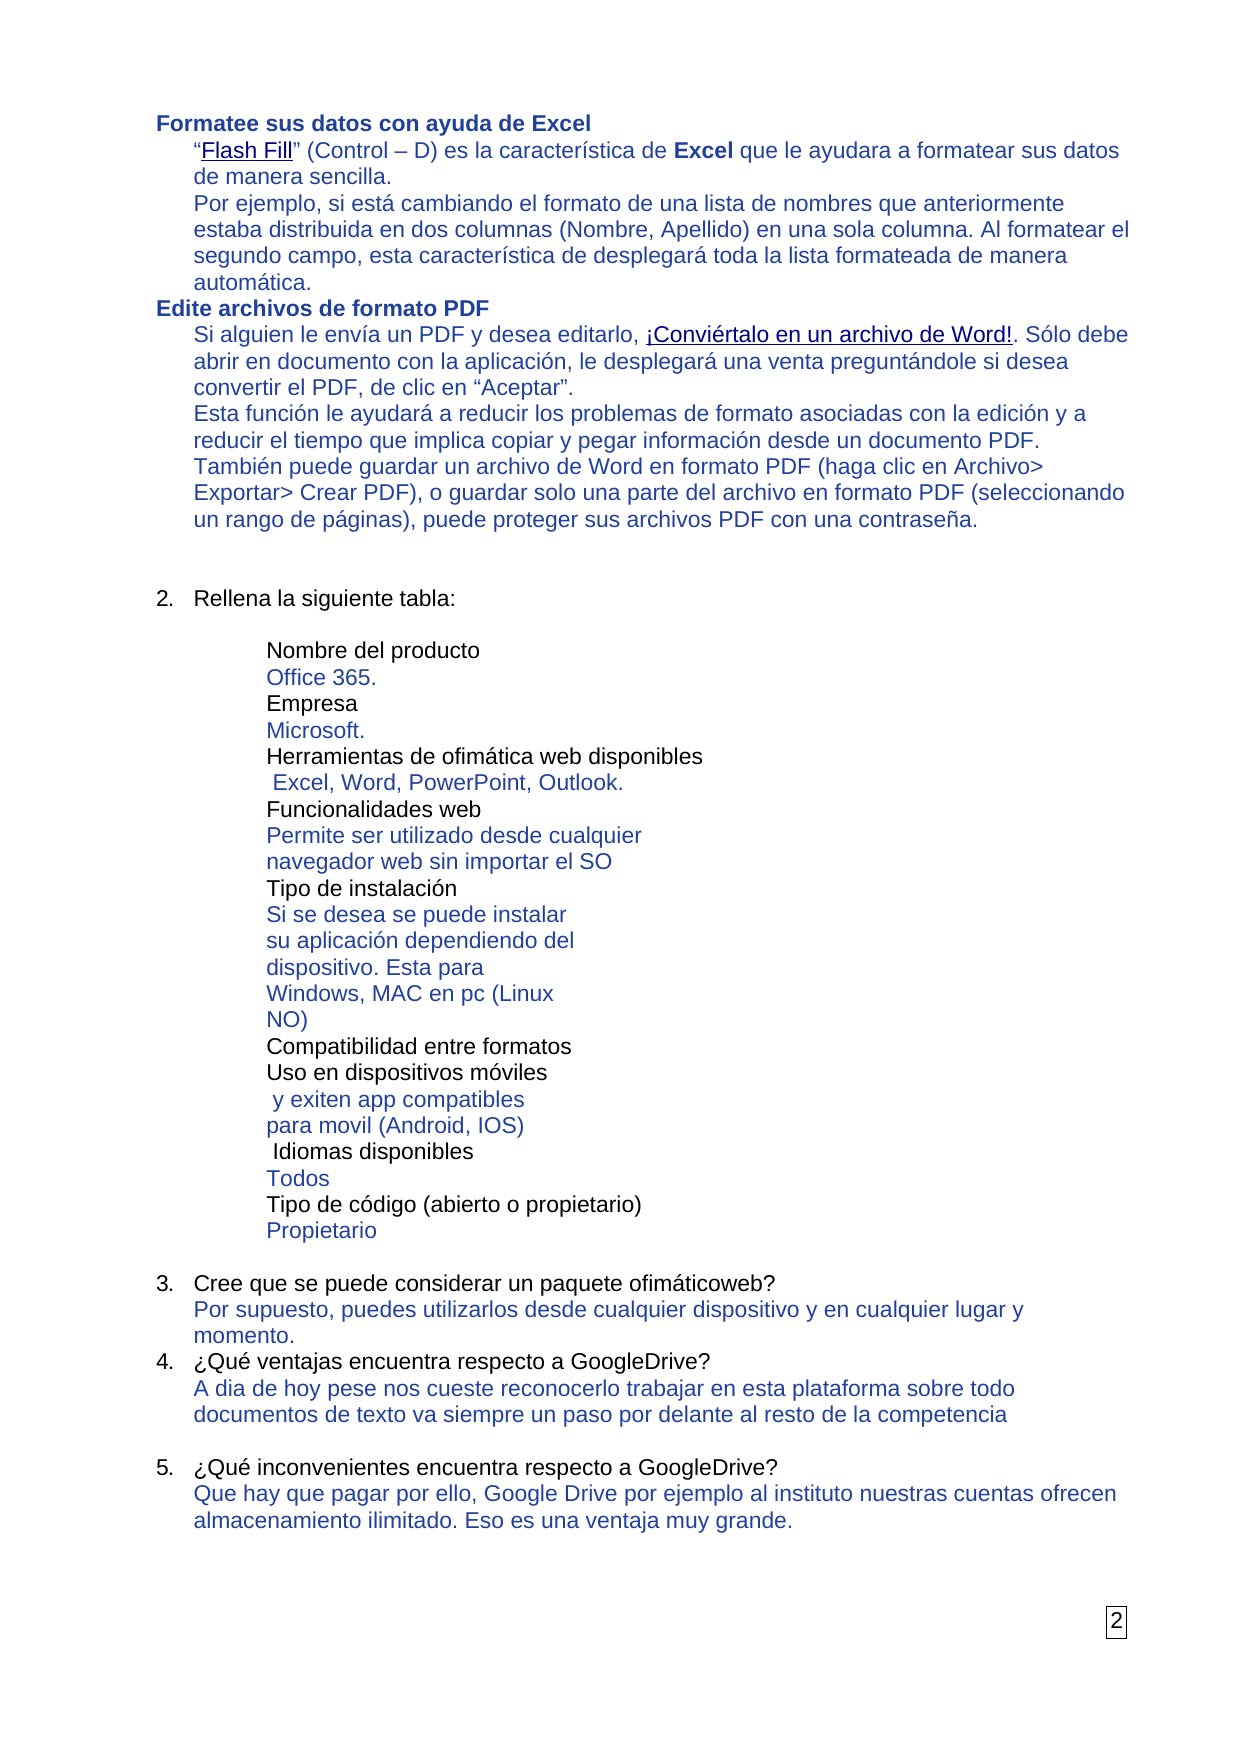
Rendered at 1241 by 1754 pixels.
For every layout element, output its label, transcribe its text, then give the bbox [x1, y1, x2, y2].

text Permite ser utilizado desde cualquier navegador web sin importar el SO [266, 822, 706, 875]
list Cree que se puede considerar un paquete ofimáticoweb? [156, 1270, 1134, 1296]
text Microsoft. [266, 717, 483, 743]
text Propietario [266, 1217, 1134, 1244]
text Funcionalidades web [266, 796, 706, 822]
list ¿Qué ventajas encuentra respecto a GoogleDrive? [156, 1349, 1134, 1375]
list momento. [156, 1322, 1134, 1349]
text Idiomas disponibles [266, 1138, 574, 1164]
text Todos [266, 1164, 574, 1191]
text Tipo de instalación [266, 875, 574, 901]
text y exiten app compatibles para movil (Android, IOS) [266, 1086, 574, 1138]
text Empresa [266, 690, 483, 717]
text Tipo de código (abierto o propietario) [266, 1191, 1134, 1217]
list Por supuesto, puedes utilizarlos desde cualquier dispositivo y en cualquier lugar y [156, 1296, 1134, 1322]
text Herramientas de ofimática web disponibles [266, 743, 706, 769]
text Si se desea se puede instalar su aplicación dependiendo del dispositivo. Esta para Windows, MAC en pc (Linux NO) [266, 901, 574, 1033]
list ¿Qué inconvenientes encuentra respecto a GoogleDrive? [156, 1454, 1134, 1480]
text Compatibilidad entre formatos Uso en dispositivos móviles [266, 1033, 574, 1086]
text Edite archivos de formato PDF Si alguien le envía un PDF y desea editarlo, ¡Conviértalo en un archivo de Word!. Sólo debe abrir en documento con la aplicación, le desplegará una venta preguntándole si desea convertir el PDF, de clic en “Aceptar”. Esta función le ayudará a reducir los problemas de formato asociadas con la edición y a reducir el tiempo que implica copiar y pegar información desde un documento PDF. También puede guardar un archivo de Word en formato PDF (haga clic en Archivo> Exportar> Crear PDF), o guardar solo una parte del archivo en formato PDF (seleccionando un rango de páginas), puede proteger sus archivos PDF con una contraseña. [156, 295, 1134, 532]
text Excel, Word, PowerPoint, Outlook. [266, 769, 706, 796]
list Que hay que pagar por ello, Google Drive por ejemplo al instituto nuestras cuentas ofrecen almacenamiento ilimitado. Eso es una ventaja muy grande. [156, 1480, 1134, 1533]
list A dia de hoy pese nos cueste reconocerlo trabajar en esta plataforma sobre todo documentos de texto va siempre un paso por delante al resto de la competencia [156, 1375, 1134, 1427]
text Formatee sus datos con ayuda de Excel “Flash Fill” (Control – D) es la característica de Excel que le ayudara a formatear sus datos de manera sencilla. Por ejemplo, si está cambiando el formato de una lista de nombres que anteriormente estaba distribuida en dos columnas (Nombre, Apellido) en una sola columna. Al formatear el segundo campo, esta característica de desplegará toda la lista formateada de manera automática. [156, 110, 1134, 295]
text Nombre del producto Office 365. [266, 637, 483, 690]
list Rellena la siguiente tabla: [156, 585, 1134, 611]
